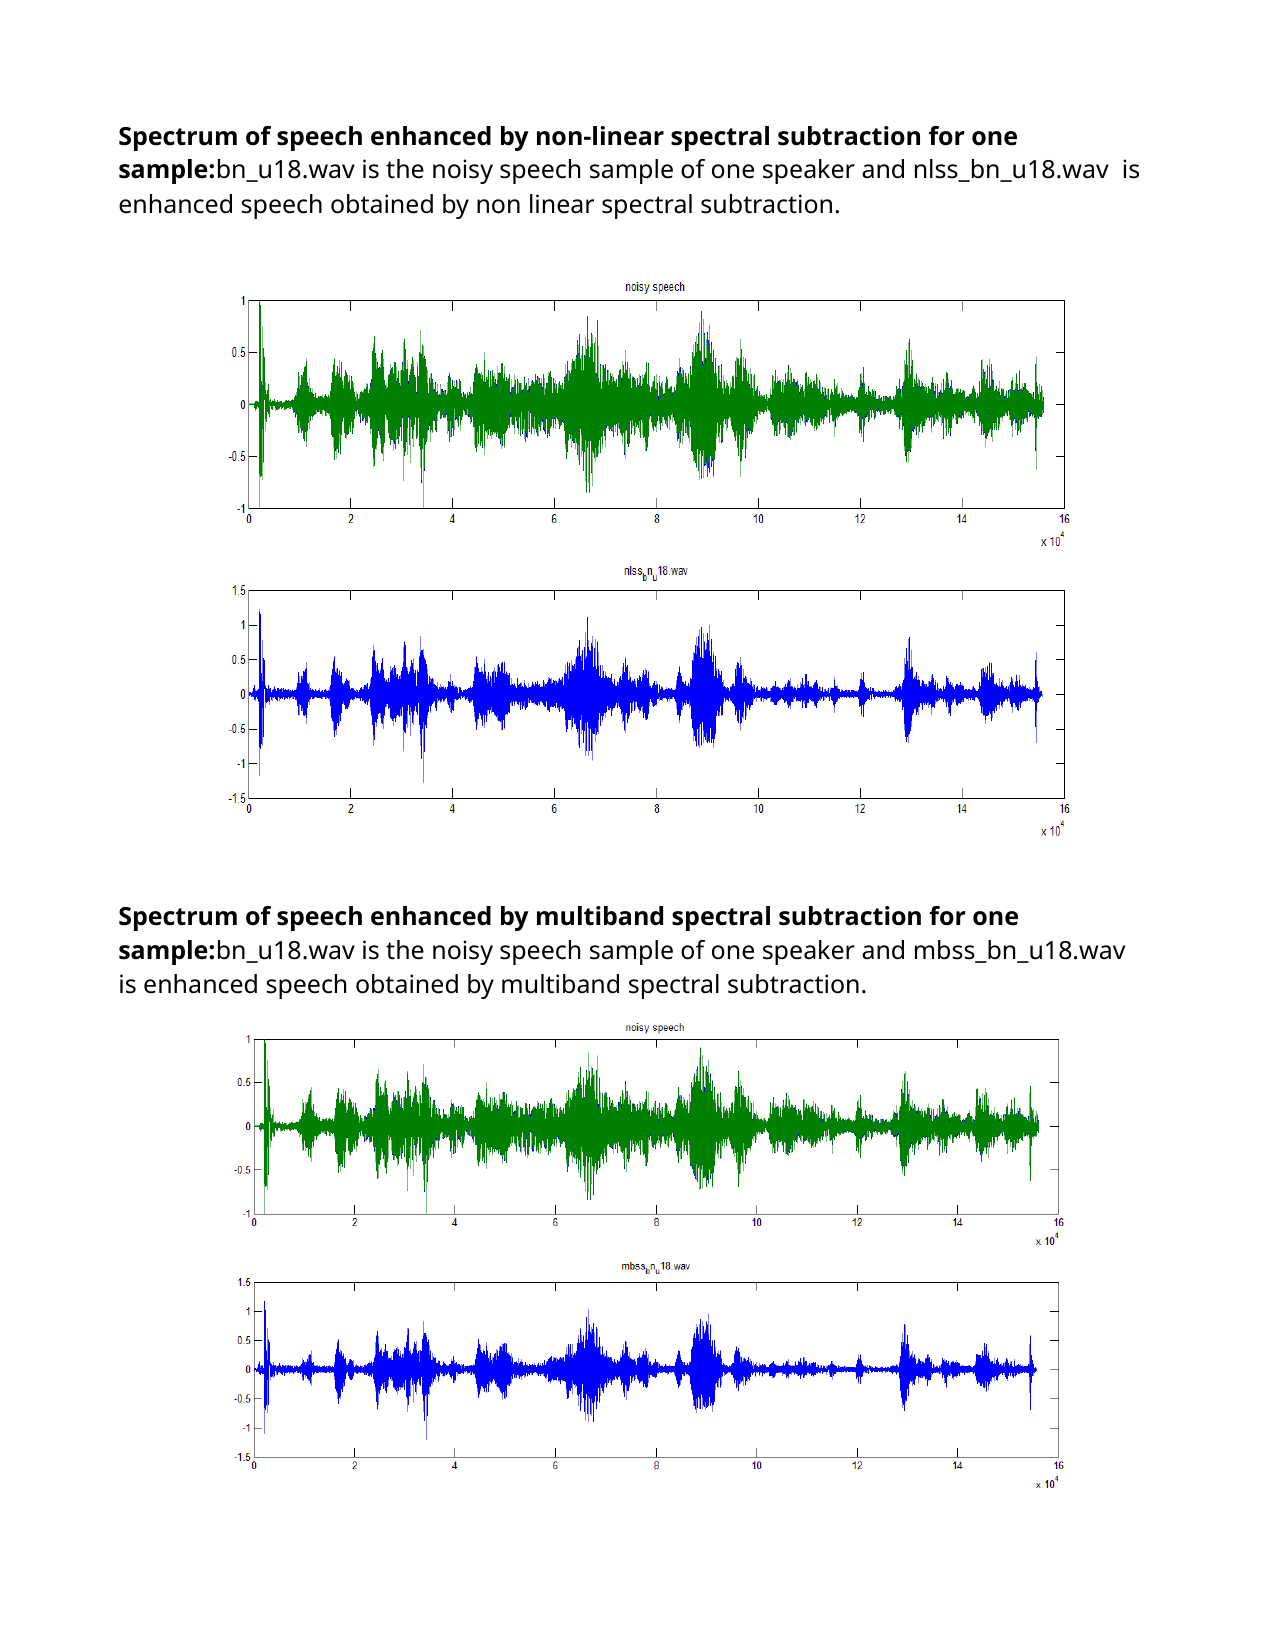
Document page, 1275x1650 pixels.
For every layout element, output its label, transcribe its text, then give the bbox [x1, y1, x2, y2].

text Spectrum of speech enhanced by multiband spectral subtraction for one sample:bn_u18.wav is the noisy speech sample of one speaker and mbss_bn_u18.wav is enhanced speech obtained by multiband spectral subtraction. [118, 899, 1157, 1001]
picture [111, 254, 1164, 865]
text Spectrum of speech enhanced by non-linear spectral subtraction for one sample:bn_u18.wav is the noisy speech sample of one speaker and nlss_bn_u18.wav is enhanced speech obtained by non linear spectral subtraction. [118, 118, 1157, 220]
picture [118, 1001, 1157, 1513]
